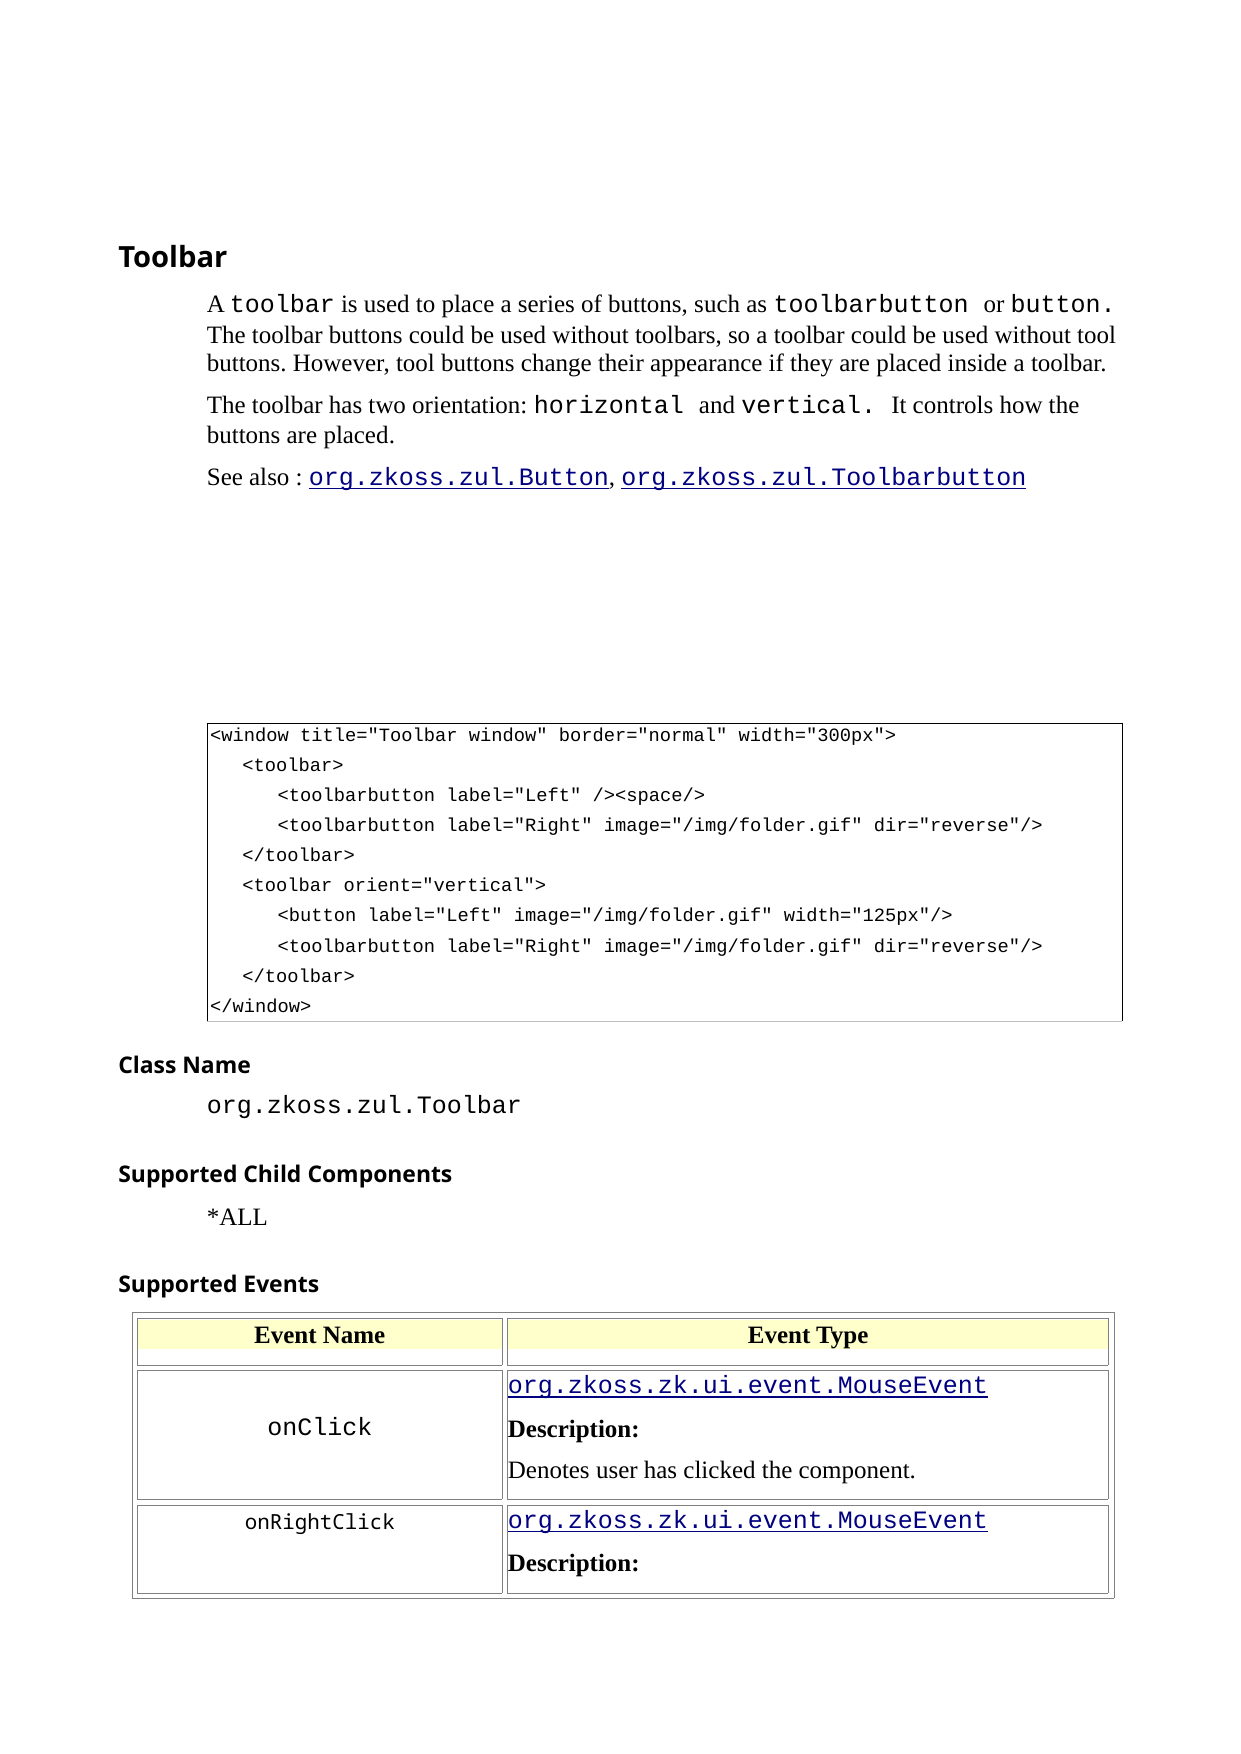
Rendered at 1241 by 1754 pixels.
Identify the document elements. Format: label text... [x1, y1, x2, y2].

text <toolbarbutton label="Right" image="/img/folder.gif" dir="reverse"/> [208, 813, 1122, 837]
subtitle Class Name [118, 1049, 1122, 1080]
text <window title="Toolbar window" border="normal" width="300px"> [208, 724, 1122, 747]
text <toolbarbutton label="Right" image="/img/folder.gif" dir="reverse"/> [208, 933, 1122, 958]
table_cell onClick [134, 1365, 505, 1499]
text </toolbar> [208, 963, 1122, 988]
text A toolbar is used to place a series of buttons, such as toolbarbutton or button. The toolbar buttons could be used without toolbars, so a toolbar could be used without tool buttons. However, tool buttons change their appearance if they are placed inside a toolbar. [207, 289, 1122, 377]
table_header Event Name [134, 1313, 505, 1364]
text </window> [208, 993, 1122, 1021]
subtitle Toolbar [118, 237, 1122, 276]
text <button label="Left" image="/img/folder.gif" width="125px"/> [208, 903, 1122, 927]
text <toolbarbutton label="Left" /><space/> [208, 783, 1122, 807]
subtitle Supported Events [118, 1268, 1122, 1299]
text <toolbar orient="vertical"> [208, 873, 1122, 897]
text <toolbar> [208, 753, 1122, 777]
table_header Event Type [505, 1313, 1111, 1364]
text </toolbar> [208, 843, 1122, 867]
text The toolbar has two orientation: horizontal and vertical. It controls how the buttons are placed. [207, 390, 1122, 449]
table_cell org.zkoss.zk.ui.event.MouseEvent Description: Denotes user has clicked the component. [505, 1365, 1111, 1499]
table_cell org.zkoss.zk.ui.event.MouseEvent Description: [505, 1499, 1111, 1592]
text org.zkoss.zul.Toolbar [207, 1092, 1122, 1121]
text *ALL [207, 1202, 1122, 1231]
subtitle Supported Child Components [118, 1158, 1122, 1189]
text See also : org.zkoss.zul.Button, org.zkoss.zul.Toolbarbutton [207, 462, 1122, 493]
table_cell onRightClick [134, 1499, 505, 1592]
